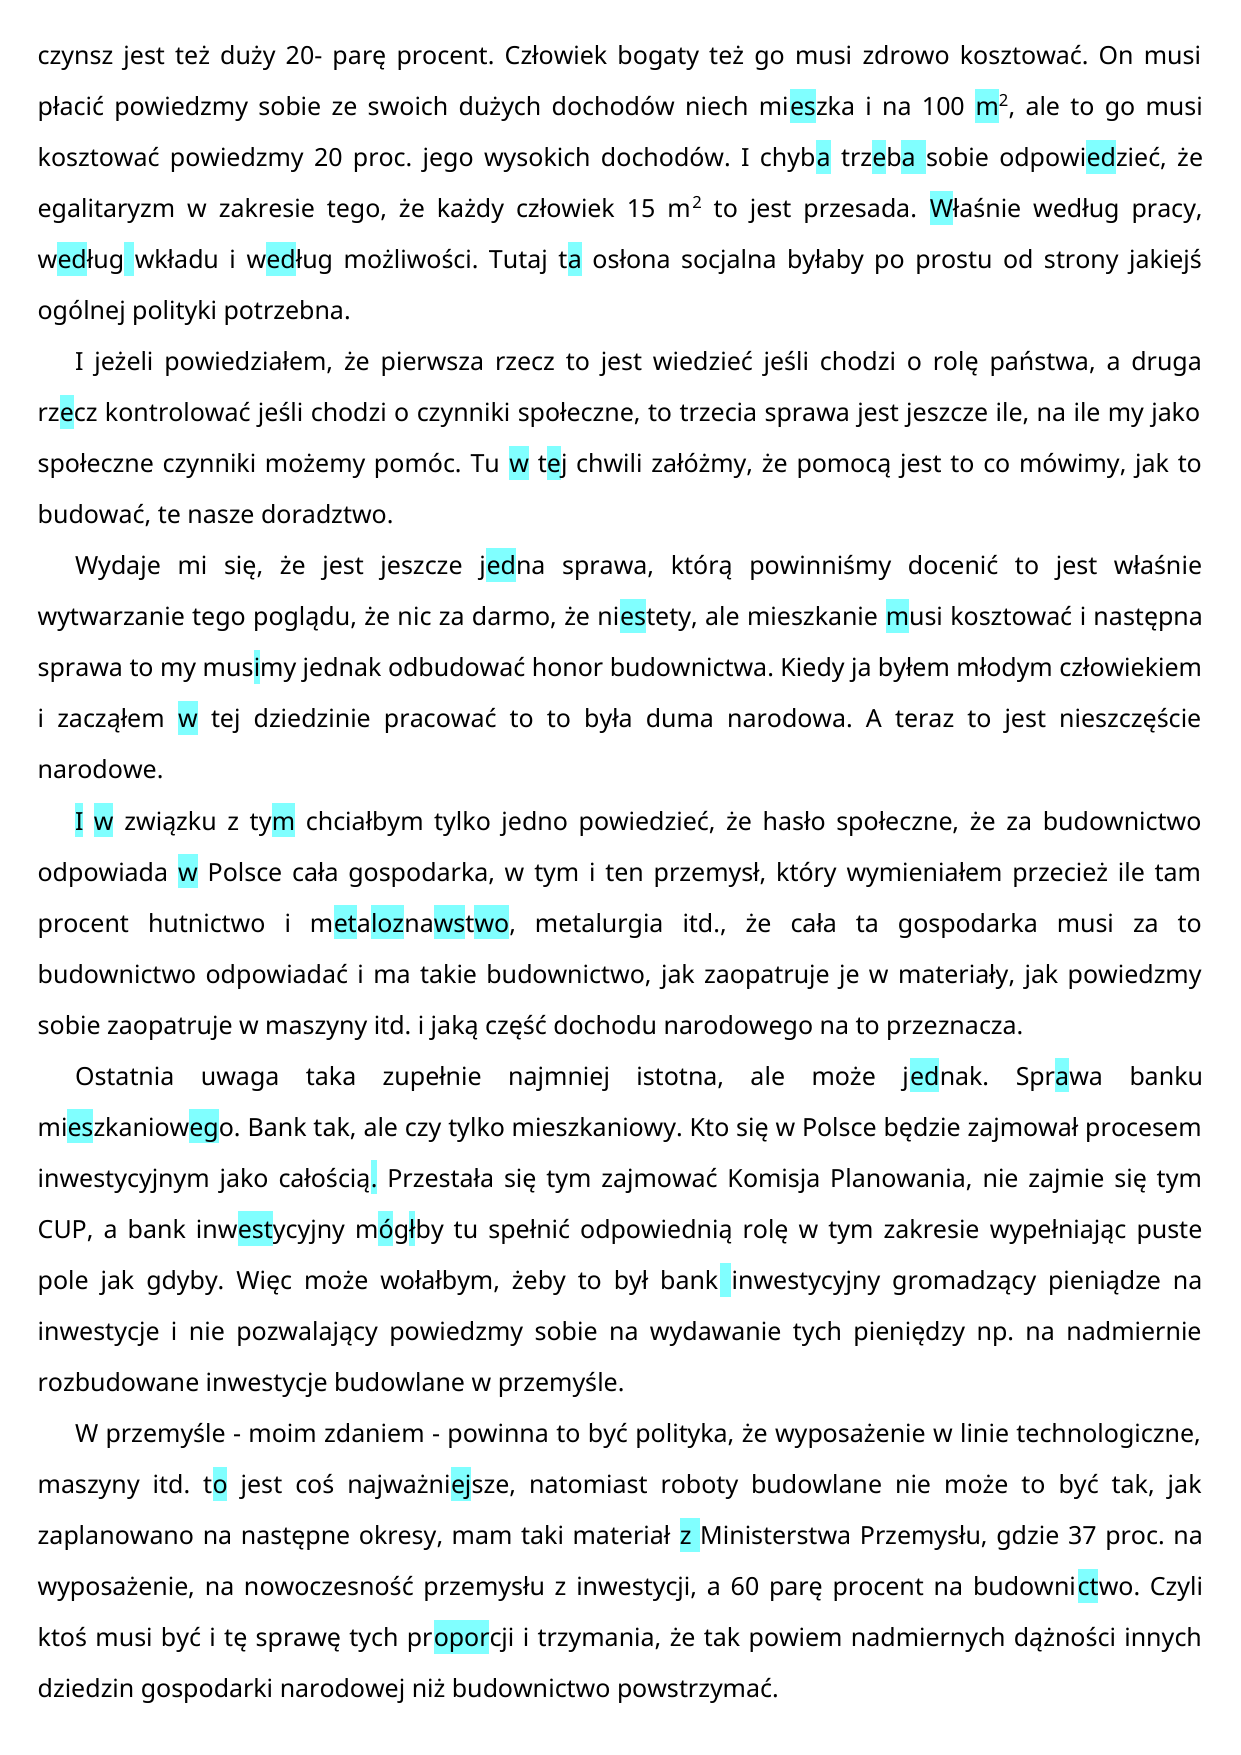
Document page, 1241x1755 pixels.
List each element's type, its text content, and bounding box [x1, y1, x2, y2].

text I jeżeli powiedziałem, że pierwsza rzecz to jest wiedzieć jeśli chodzi o rolę państwa, a druga rzecz kontrolować jeśli chodzi o czynniki społeczne, to trzecia sprawa jest jeszcze ile, na ile my jako społeczne czynniki możemy pomóc. Tu w tej chwili załóżmy, że pomocą jest to co mówimy, jak to budować, te nasze doradztwo. [37, 344, 1203, 531]
text Wydaje mi się, że jest jeszcze jedna sprawa, którą powinniśmy docenić to jest właśnie wytwarzanie tego poglądu, że nic za darmo, że niestety, ale mieszkanie musi kosztować i następna sprawa to my musimy jednak odbudować honor budownictwa. Kiedy ja byłem młodym człowiekiem i zacząłem w tej dziedzinie pracować to to była duma narodowa. A teraz to jest nieszczęście narodowe. [37, 548, 1203, 786]
text W przemyśle - moim zdaniem - powinna to być polityka, że wyposażenie w linie technologiczne, maszyny itd. to jest coś najważniejsze, natomiast roboty budowlane nie może to być tak, jak zaplanowano na następne okresy, mam taki materiał z Ministerstwa Przemysłu, gdzie 37 proc. na wyposażenie, na nowoczesność przemysłu z inwestycji, a 60 parę procent na budownictwo. Czyli ktoś musi być i tę sprawę tych proporcji i trzymania, że tak powiem nadmiernych dążności innych dziedzin gospodarki narodowej niż budownictwo powstrzymać. [37, 1416, 1203, 1705]
text Ostatnia uwaga taka zupełnie najmniej istotna, ale może jednak. Sprawa banku mieszkaniowego. Bank tak, ale czy tylko mieszkaniowy. Kto się w Polsce będzie zajmował procesem inwestycyjnym jako całością. Przestała się tym zajmować Komisja Planowania, nie zajmie się tym CUP, a bank inwestycyjny mógłby tu spełnić odpowiednią rolę w tym zakresie wypełniając puste pole jak gdyby. Więc może wołałbym, żeby to był bank inwestycyjny gromadzący pieniądze na inwestycje i nie pozwalający powiedzmy sobie na wydawanie tych pieniędzy np. na nadmiernie rozbudowane inwestycje budowlane w przemyśle. [37, 1058, 1203, 1399]
text I w związku z tym chciałbym tylko jedno powiedzieć, że hasło społeczne, że za budownictwo odpowiada w Polsce cała gospodarka, w tym i ten przemysł, który wymieniałem przecież ile tam procent hutnictwo i metaloznawstwo, metalurgia itd., że cała ta gospodarka musi za to budownictwo odpowiadać i ma takie budownictwo, jak zaopatruje je w materiały, jak powiedzmy sobie zaopatruje w maszyny itd. i jaką część dochodu narodowego na to przeznacza. [37, 803, 1203, 1041]
text czynsz jest też duży 20- parę procent. Człowiek bogaty też go musi zdrowo kosztować. On musi płacić powiedzmy sobie ze swoich dużych dochodów niech mieszka i na 100 m2, ale to go musi kosztować powiedzmy 20 proc. jego wysokich dochodów. I chyba trzeba sobie odpowiedzieć, że egalitaryzm w zakresie tego, że każdy człowiek 15 m2 to jest przesada. Właśnie według pracy, według wkładu i według możliwości. Tutaj ta osłona socjalna byłaby po prostu od strony jakiejś ogólnej polityki potrzebna. [37, 37, 1203, 327]
